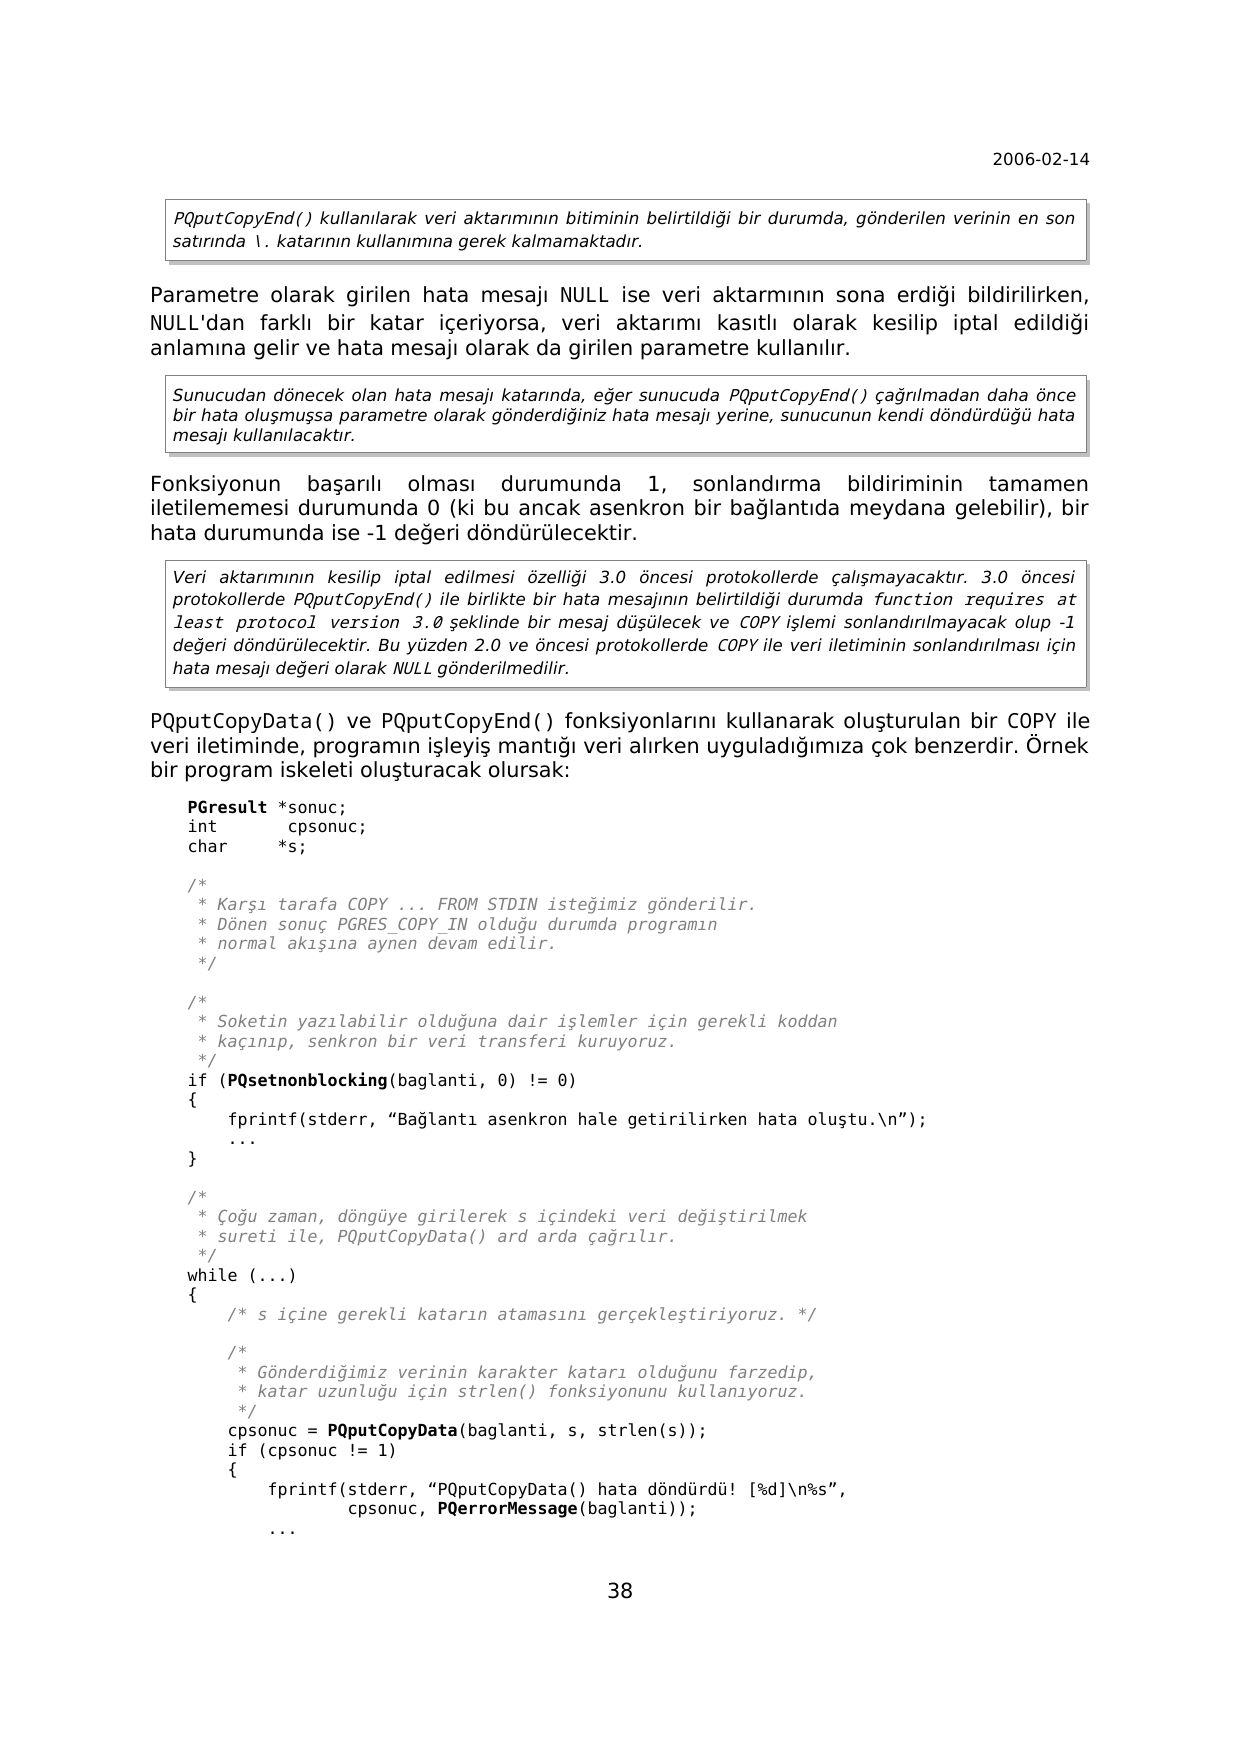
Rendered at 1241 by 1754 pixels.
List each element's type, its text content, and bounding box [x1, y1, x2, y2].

text Veri aktarımının kesilip iptal edilmesi özelliği 3.0 öncesi protokollerde çalışmayacaktır. 3.0 öncesi protokollerde PQputCopyEnd() ile birlikte bir hata mesajının belirtildiği durumda function requires at least protocol version 3.0 şeklinde bir mesaj düşülecek ve COPY işlemi sonlandırılmayacak olup -1 değeri döndürülecektir. Bu yüzden 2.0 ve öncesi protokollerde COPY ile veri iletiminin sonlandırılması için hata mesajı değeri olarak NULL gönderilmedilir. [166, 561, 1086, 687]
text PGresult *sonuc; int cpsonuc; char *s; /* * Karşı tarafa COPY ... FROM STDIN isteğimiz gönderilir. * Dönen sonuç PGRES_COPY_IN olduğu durumda programın * normal akışına aynen devam edilir. */ /* * Soketin yazılabilir olduğuna dair işlemler için gerekli koddan * kaçınıp, senkron bir veri transferi kuruyoruz. */ if (PQsetnonblocking(baglanti, 0) != 0) { fprintf(stderr, “Bağlantı asenkron hale getirilirken hata oluştu.\n”); ... } /* * Çoğu zaman, döngüye girilerek s içindeki veri değiştirilmek * sureti ile, PQputCopyData() ard arda çağrılır. */ while (...) { /* s içine gerekli katarın atamasını gerçekleştiriyoruz. */ /* * Gönderdiğimiz verinin karakter katarı olduğunu farzedip, * katar uzunluğu için strlen() fonksiyonunu kullanıyoruz. */ cpsonuc = PQputCopyData(baglanti, s, strlen(s)); if (cpsonuc != 1) { fprintf(stderr, “PQputCopyData() hata döndürdü! [%d]\n%s”, cpsonuc, PQerrorMessage(baglanti)); ... [187, 798, 1090, 1538]
text Fonksiyonun başarılı olması durumunda 1, sonlandırma bildiriminin tamamen iletilememesi durumunda 0 (ki bu ancak asenkron bir bağlantıda meydana gelebilir), bir hata durumunda ise -1 değeri döndürülecektir. [150, 472, 1090, 545]
text PQputCopyData() ve PQputCopyEnd() fonksiyonlarını kullanarak oluşturulan bir COPY ile veri iletiminde, programın işleyiş mantığı veri alırken uyguladığımıza çok benzerdir. Örnek bir program iskeleti oluşturacak olursak: [150, 706, 1090, 783]
text Parametre olarak girilen hata mesajı NULL ise veri aktarmının sona erdiği bildirilirken, NULL'dan farklı bir katar içeriyorsa, veri aktarımı kasıtlı olarak kesilip iptal edildiği anlamına gelir ve hata mesajı olarak da girilen parametre kullanılır. [150, 280, 1090, 360]
text PQputCopyEnd() kullanılarak veri aktarımının bitiminin belirtildiği bir durumda, gönderilen verinin en son satırında \. katarının kullanımına gerek kalmamaktadır. [166, 200, 1086, 260]
text Sunucudan dönecek olan hata mesajı katarında, eğer sunucuda PQputCopyEnd() çağrılmadan daha önce bir hata oluşmuşsa parametre olarak gönderdiğiniz hata mesajı yerine, sunucunun kendi döndürdüğü hata mesajı kullanılacaktır. [166, 376, 1086, 452]
